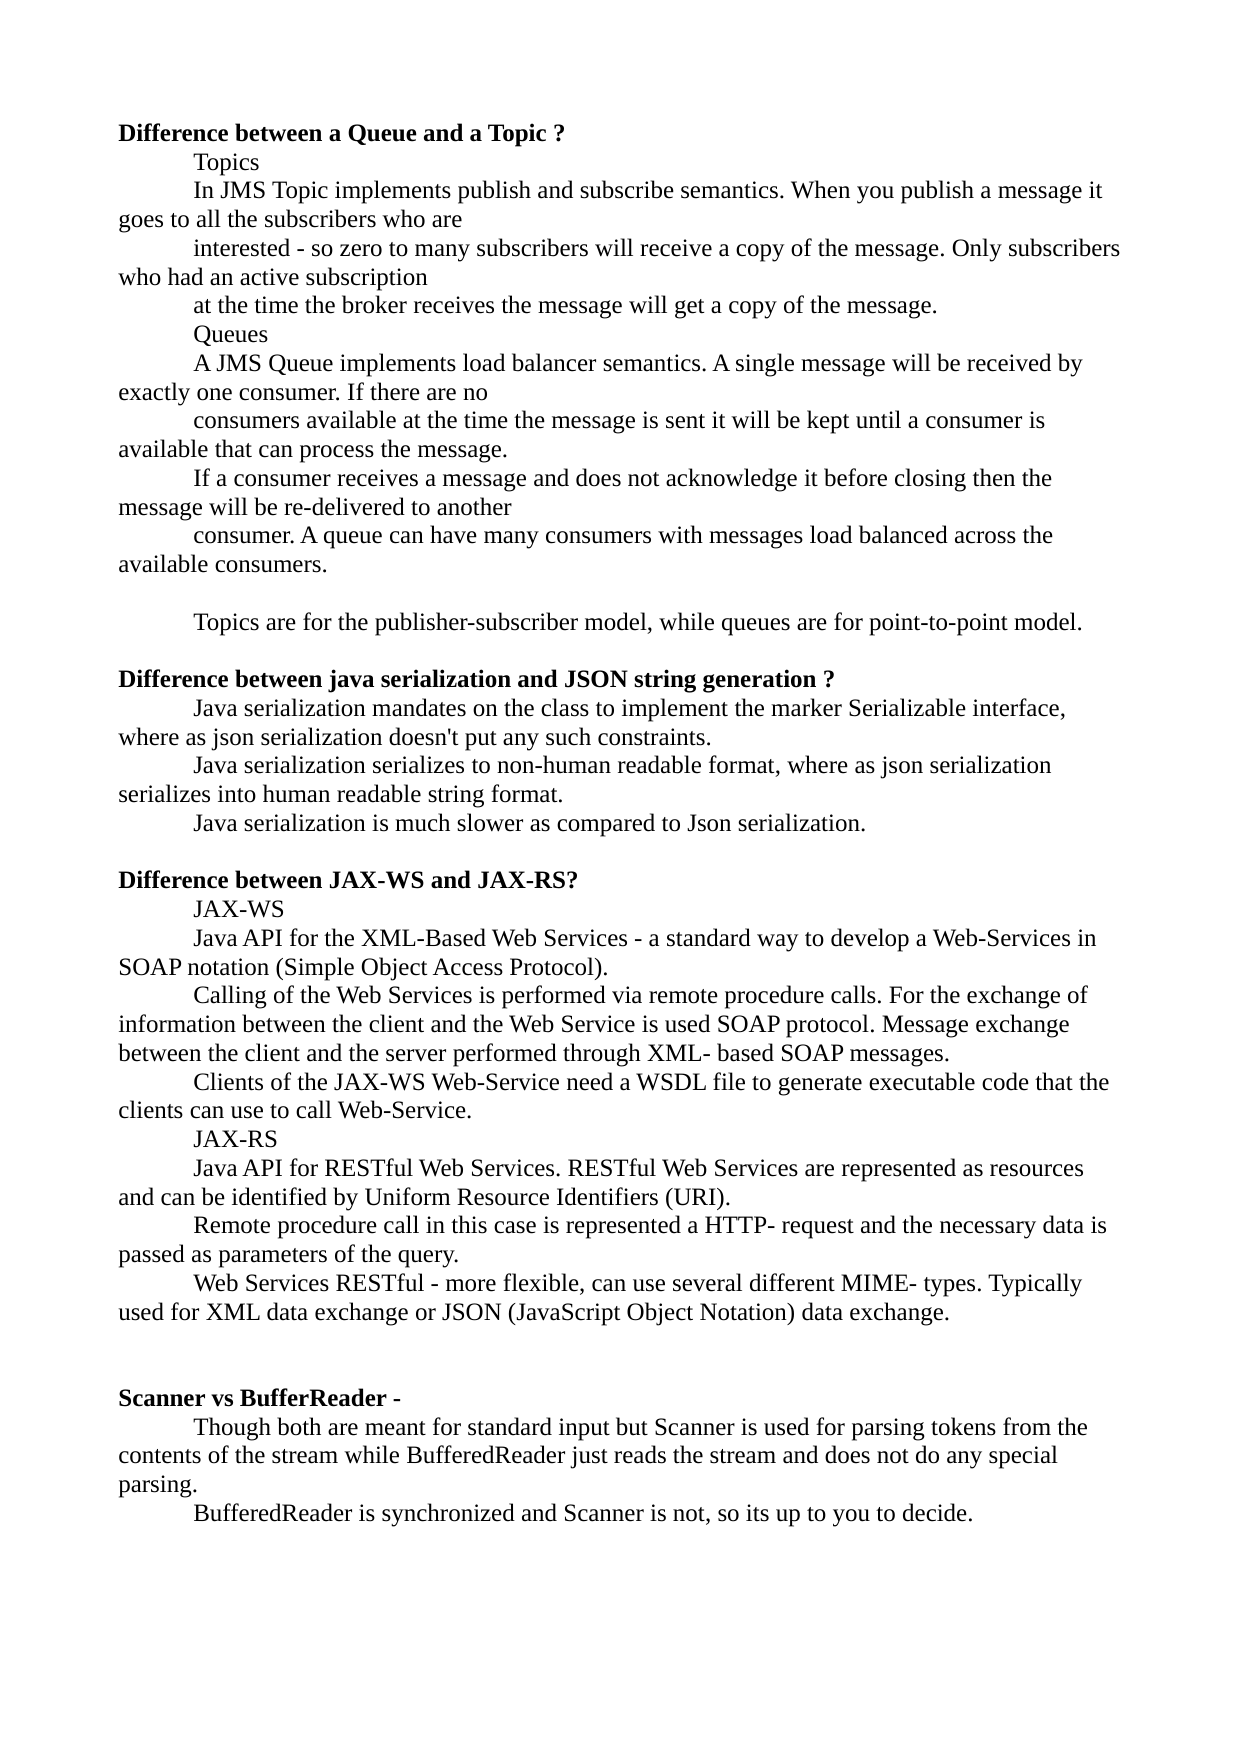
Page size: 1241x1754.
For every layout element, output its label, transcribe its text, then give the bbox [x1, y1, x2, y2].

text Queues [118, 319, 1122, 348]
text Difference between JAX-WS and JAX-RS? [118, 866, 1122, 894]
text JAX-WS [118, 894, 1122, 923]
text Topics [118, 147, 1122, 176]
text Difference between java serialization and JSON string generation ? [118, 664, 1122, 693]
text Calling of the Web Services is performed via remote procedure calls. For the exchange of information between the client and the Web Service is used SOAP protocol. Message exchange between the client and the server performed through XML- based SOAP messages. [118, 981, 1122, 1067]
text Remote procedure call in this case is represented a HTTP- request and the necessary data is passed as parameters of the query. [118, 1211, 1122, 1268]
text Java serialization is much slower as compared to Json serialization. [118, 808, 1122, 837]
text consumer. A queue can have many consumers with messages load balanced across the available consumers. [118, 521, 1122, 578]
text A JMS Queue implements load balancer semantics. A single message will be received by exactly one consumer. If there are no [118, 348, 1122, 406]
text Difference between a Queue and a Topic ? [118, 118, 1122, 147]
text Java API for RESTful Web Services. RESTful Web Services are represented as resources and can be identified by Uniform Resource Identifiers (URI). [118, 1153, 1122, 1211]
text Java serialization mandates on the class to implement the marker Serializable interface, where as json serialization doesn't put any such constraints. [118, 693, 1122, 751]
text interested - so zero to many subscribers will receive a copy of the message. Only subscribers who had an active subscription [118, 233, 1122, 291]
text Java API for the XML-Based Web Services - a standard way to develop a Web-Services in SOAP notation (Simple Object Access Protocol). [118, 923, 1122, 981]
text If a consumer receives a message and does not acknowledge it before closing then the message will be re-delivered to another [118, 463, 1122, 521]
text In JMS Topic implements publish and subscribe semantics. When you publish a message it goes to all the subscribers who are [118, 176, 1122, 233]
text JAX-RS [118, 1124, 1122, 1153]
text Topics are for the publisher-subscriber model, while queues are for point-to-point model. [118, 607, 1122, 636]
text at the time the broker receives the message will get a copy of the message. [118, 291, 1122, 319]
text Web Services RESTful - more flexible, can use several different MIME- types. Typically used for XML data exchange or JSON (JavaScript Object Notation) data exchange. [118, 1268, 1122, 1326]
text BufferedReader is synchronized and Scanner is not, so its up to you to decide. [118, 1498, 1122, 1527]
text Java serialization serializes to non-human readable format, where as json serialization serializes into human readable string format. [118, 751, 1122, 808]
text Though both are meant for standard input but Scanner is used for parsing tokens from the contents of the stream while BufferedReader just reads the stream and does not do any special parsing. [118, 1412, 1122, 1498]
text Clients of the JAX-WS Web-Service need a WSDL file to generate executable code that the clients can use to call Web-Service. [118, 1067, 1122, 1124]
text consumers available at the time the message is sent it will be kept until a consumer is available that can process the message. [118, 406, 1122, 463]
text Scanner vs BufferReader - [118, 1383, 1122, 1412]
